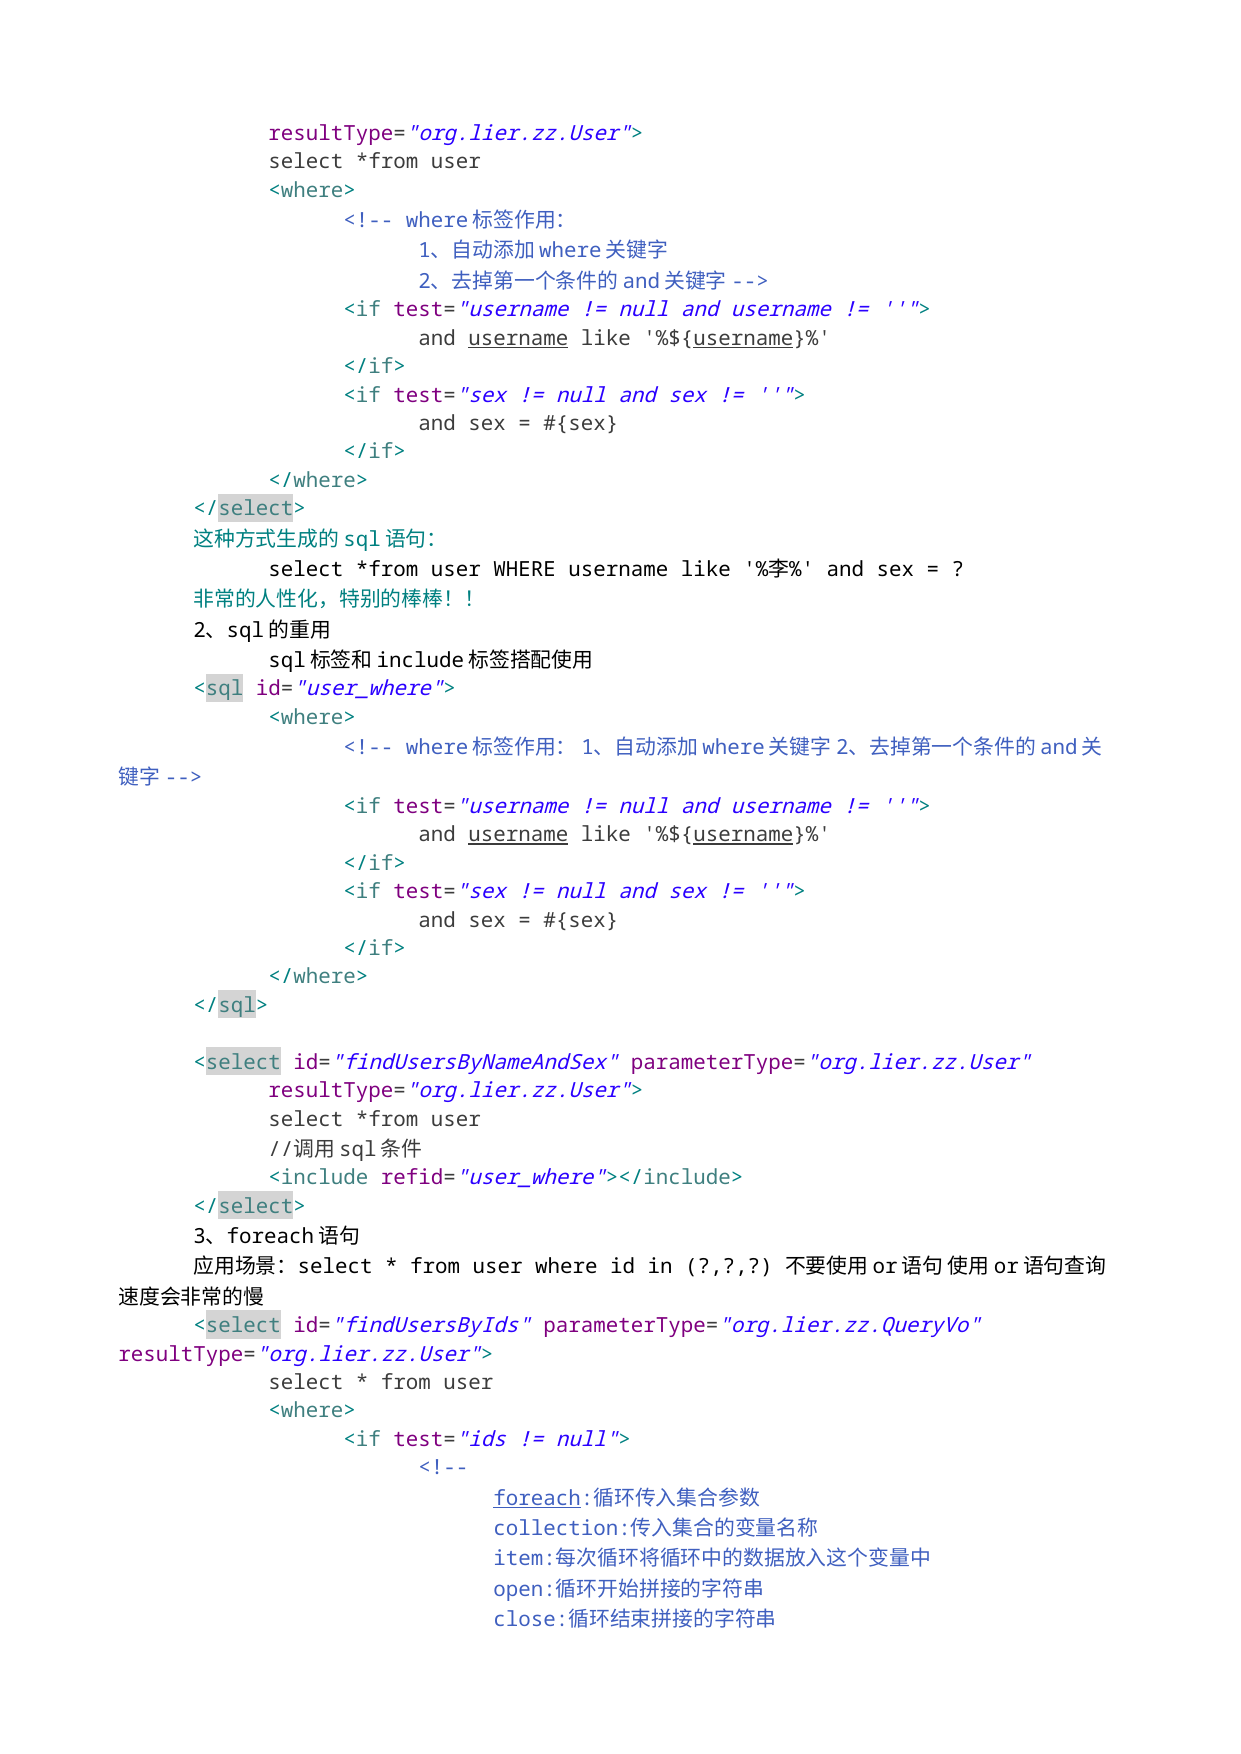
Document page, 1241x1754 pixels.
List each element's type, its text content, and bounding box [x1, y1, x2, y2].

text <if test="sex != null and sex != ''"> [118, 380, 1122, 408]
text select *from user WHERE username like '%李%' and sex = ? [118, 552, 1122, 582]
text <where> [118, 702, 1122, 730]
text <!-- [118, 1452, 1122, 1481]
text select *from user [118, 1104, 1122, 1132]
text 应用场景：select * from user where id in (?,?,?) 不要使用or语句 使用or语句查询速度会非常的慢 [118, 1250, 1122, 1310]
text select * from user [118, 1367, 1122, 1396]
text 2、sql的重用 [118, 613, 1122, 643]
text 这种方式生成的sql语句： [118, 522, 1122, 552]
text <if test="username != null and username != ''"> [118, 791, 1122, 819]
text <!-- where标签作用： [118, 203, 1122, 234]
text open:循环开始拼接的字符串 [118, 1572, 1122, 1602]
text and username like '%${username}%' [118, 819, 1122, 848]
text </select> [118, 493, 1122, 522]
text close:循环结束拼接的字符串 [118, 1602, 1122, 1632]
text <select id="findUsersByNameAndSex" parameterType="org.lier.zz.User" [118, 1047, 1122, 1075]
text </if> [118, 848, 1122, 876]
text <!-- where标签作用： 1、自动添加where关键字 2、去掉第一个条件的and关键字 --> [118, 730, 1122, 791]
text <sql id="user_where"> [118, 673, 1122, 702]
text <where> [118, 1396, 1122, 1424]
text item:每次循环将循环中的数据放入这个变量中 [118, 1541, 1122, 1572]
text 1、自动添加where关键字 [118, 234, 1122, 264]
text and sex = #{sex} [118, 905, 1122, 933]
text <select id="findUsersByIds" parameterType="org.lier.zz.QueryVo" resultType="org.lier.zz.User"> [118, 1310, 1122, 1367]
text sql标签和include标签搭配使用 [118, 643, 1122, 673]
text <where> [118, 175, 1122, 203]
text </sql> [118, 990, 1122, 1018]
text </select> [118, 1191, 1122, 1219]
text 非常的人性化，特别的棒棒！！ [118, 582, 1122, 613]
text 3、foreach语句 [118, 1219, 1122, 1250]
text select *from user [118, 147, 1122, 175]
text foreach:循环传入集合参数 [118, 1481, 1122, 1511]
text </where> [118, 465, 1122, 493]
text </if> [118, 437, 1122, 465]
text collection:传入集合的变量名称 [118, 1511, 1122, 1541]
text <if test="ids != null"> [118, 1424, 1122, 1452]
text 2、去掉第一个条件的and关键字 --> [118, 264, 1122, 294]
text resultType="org.lier.zz.User"> [118, 1075, 1122, 1104]
text <if test="sex != null and sex != ''"> [118, 876, 1122, 905]
text </if> [118, 933, 1122, 962]
text and sex = #{sex} [118, 408, 1122, 437]
text resultType="org.lier.zz.User"> [118, 118, 1122, 147]
text </where> [118, 962, 1122, 990]
text <if test="username != null and username != ''"> [118, 294, 1122, 323]
text <include refid="user_where"></include> [118, 1162, 1122, 1191]
text and username like '%${username}%' [118, 323, 1122, 351]
text //调用sql条件 [118, 1132, 1122, 1162]
text </if> [118, 351, 1122, 380]
